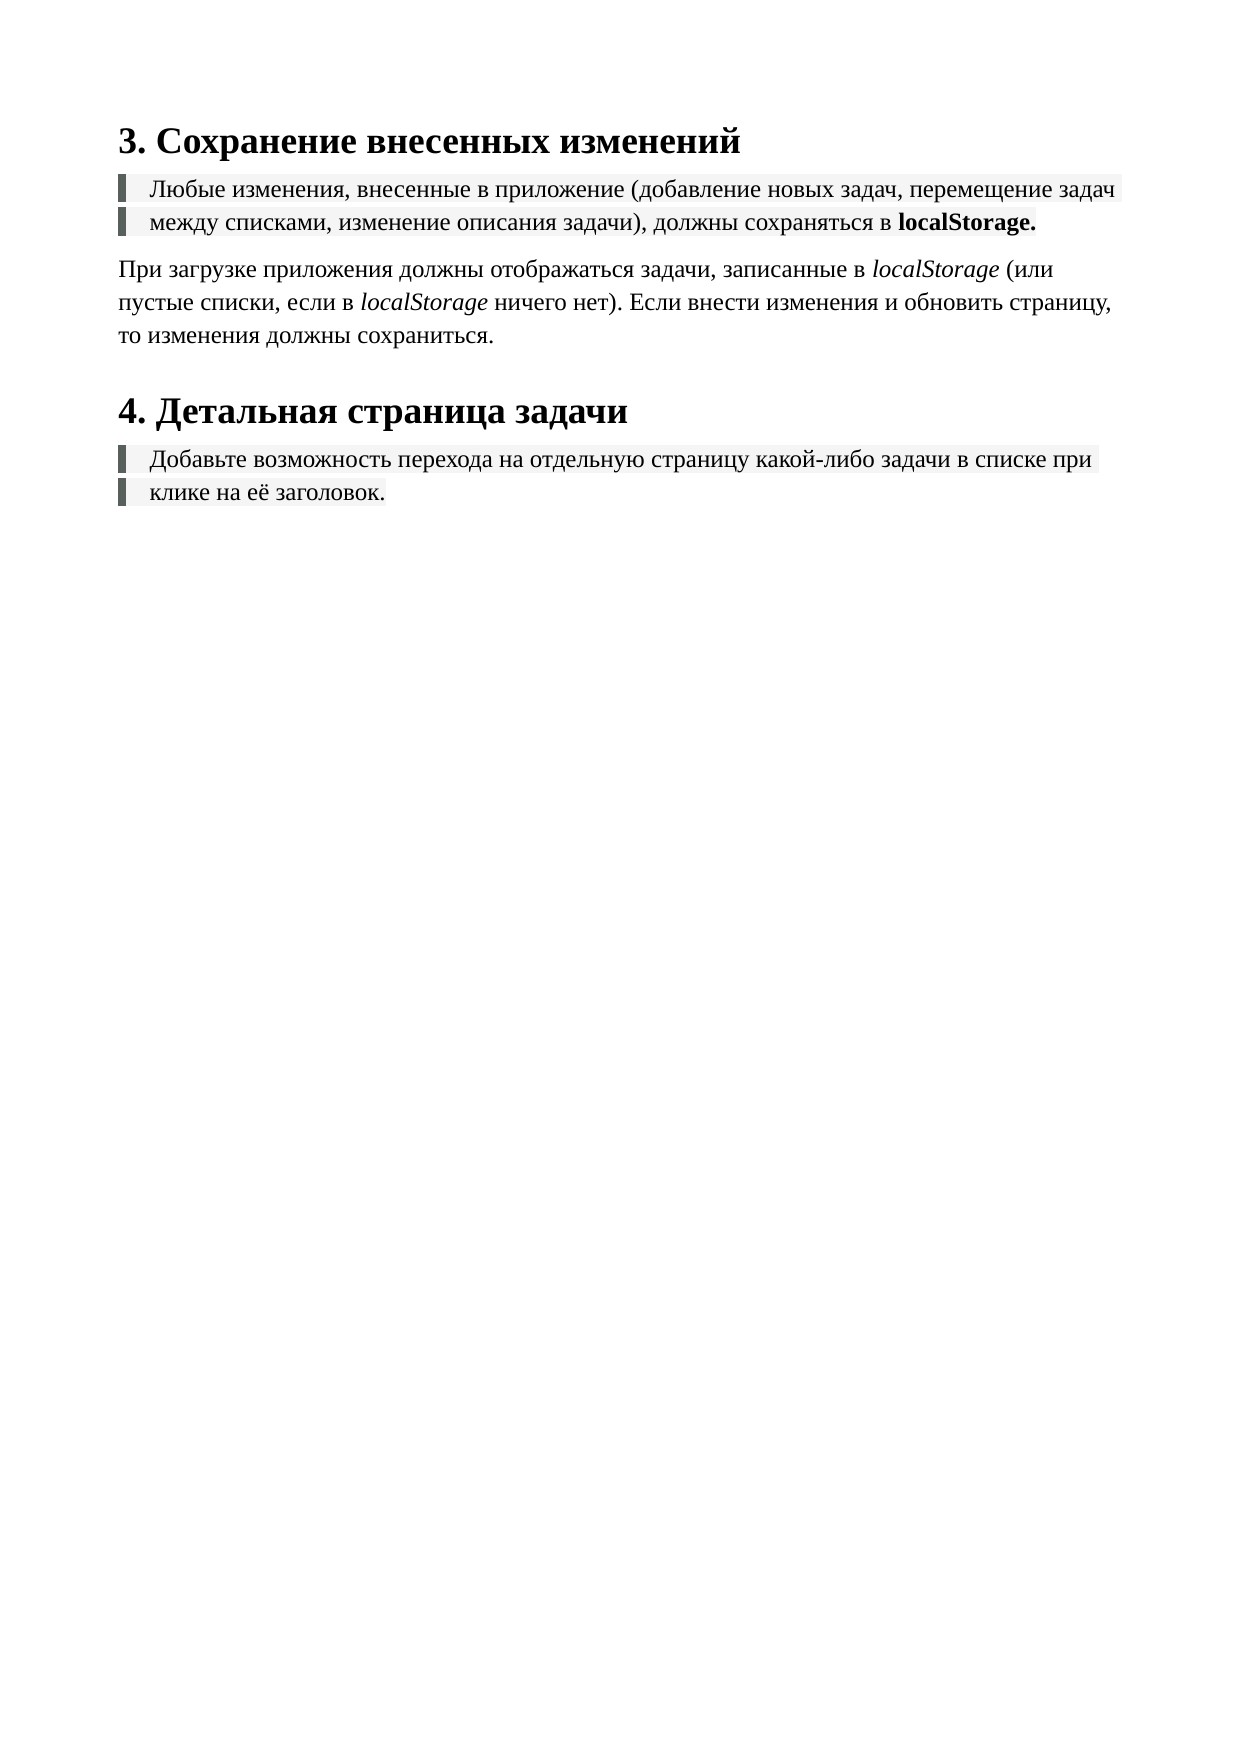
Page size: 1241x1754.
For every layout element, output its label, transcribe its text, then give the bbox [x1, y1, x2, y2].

text Любые изменения, внесенные в приложение (добавление новых задач, перемещение задач между списками, изменение описания задачи), должны сохраняться в localStorage. [118, 174, 1122, 236]
text Добавьте возможность перехода на отдельную страницу какой-либо задачи в списке при клике на её заголовок. [118, 444, 1122, 506]
subtitle 4. Детальная страница задачи [118, 389, 1122, 432]
text При загрузке приложения должны отображаться задачи, записанные в localStorage (или пустые списки, если в localStorage ничего нет). Если внести изменения и обновить страницу, то изменения должны сохраниться. [118, 254, 1122, 349]
subtitle 3. Сохранение внесенных изменений [118, 118, 1122, 161]
